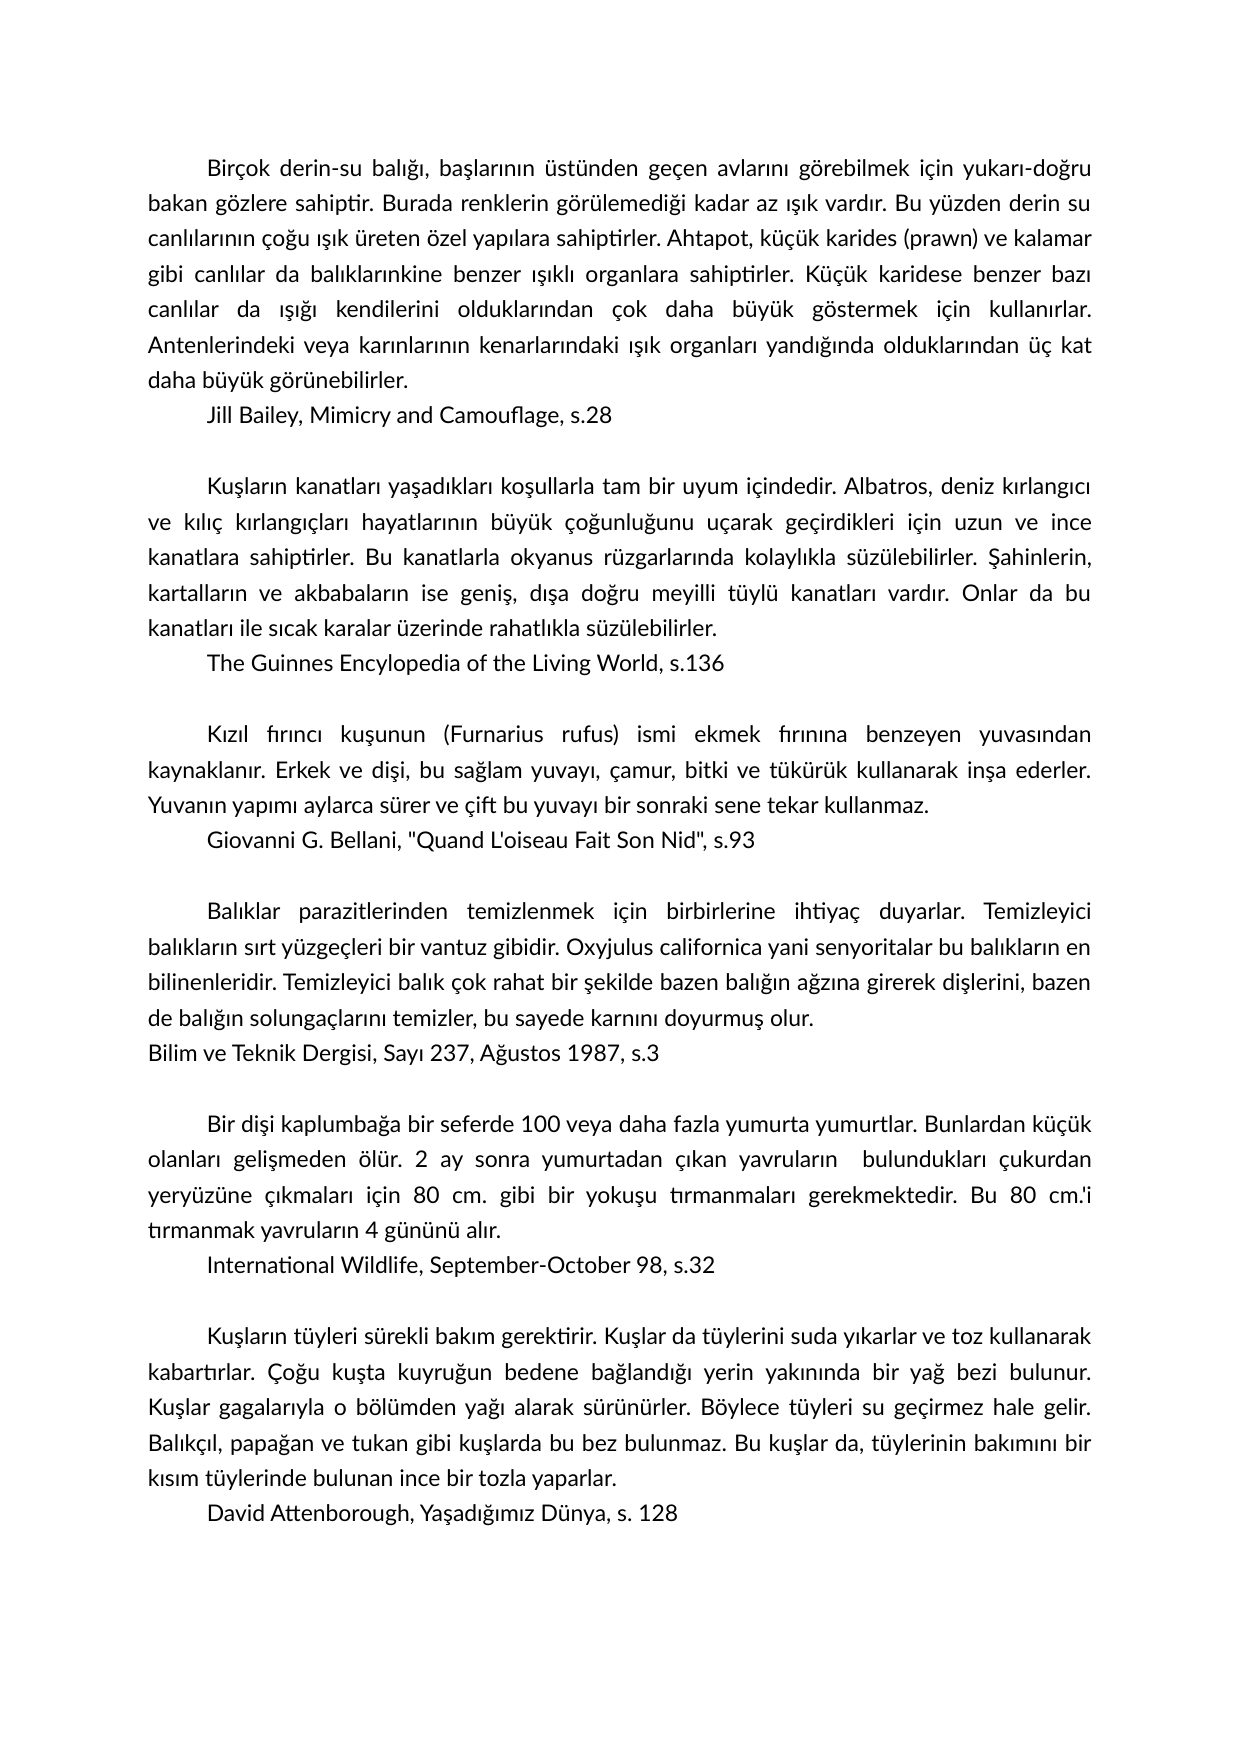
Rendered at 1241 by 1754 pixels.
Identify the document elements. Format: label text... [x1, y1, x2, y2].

text Kuşların tüyleri sürekli bakım gerektirir. Kuşlar da tüylerini suda yıkarlar ve toz kullanarak kabartırlar. Çoğu kuşta kuyruğun bedene bağlandığı yerin yakınında bir yağ bezi bulunur. Kuşlar gagalarıyla o bölümden yağı alarak sürünürler. Böylece tüyleri su geçirmez hale gelir. Balıkçıl, papağan ve tukan gibi kuşlarda bu bez bulunmaz. Bu kuşlar da, tüylerinin bakımını bir kısım tüylerinde bulunan ince bir tozla yaparlar. [148, 1316, 1093, 1493]
text Balıklar parazitlerinden temizlenmek için birbirlerine ihtiyaç duyarlar. Temizleyici balıkların sırt yüzgeçleri bir vantuz gibidir. Oxyjulus californica yani senyoritalar bu balıkların en bilinenleridir. Temizleyici balık çok rahat bir şekilde bazen balığın ağzına girerek dişlerini, bazen de balığın solungaçlarını temizler, bu sayede karnını doyurmuş olur. [148, 891, 1093, 1033]
text Jill Bailey, Mimicry and Camouflage, s.28 [148, 396, 1093, 431]
text International Wildlife, September-October 98, s.32 [148, 1246, 1093, 1281]
text Bilim ve Teknik Dergisi, Sayı 237, Ağustos 1987, s.3 [148, 1033, 1093, 1068]
text The Guinnes Encylopedia of the Living World, s.136 [148, 643, 1093, 679]
text Kuşların kanatları yaşadıkları koşullarla tam bir uyum içindedir. Albatros, deniz kırlangıcı ve kılıç kırlangıçları hayatlarının büyük çoğunluğunu uçarak geçirdikleri için uzun ve ince kanatlara sahiptirler. Bu kanatlarla okyanus rüzgarlarında kolaylıkla süzülebilirler. Şahinlerin, kartalların ve akbabaların ise geniş, dışa doğru meyilli tüylü kanatları vardır. Onlar da bu kanatları ile sıcak karalar üzerinde rahatlıkla süzülebilirler. [148, 466, 1093, 643]
text Kızıl fırıncı kuşunun (Furnarius rufus) ismi ekmek fırınına benzeyen yuvasından kaynaklanır. Erkek ve dişi, bu sağlam yuvayı, çamur, bitki ve tükürük kullanarak inşa ederler. Yuvanın yapımı aylarca sürer ve çift bu yuvayı bir sonraki sene tekar kullanmaz. [148, 714, 1093, 821]
text Bir dişi kaplumbağa bir seferde 100 veya daha fazla yumurta yumurtlar. Bunlardan küçük olanları gelişmeden ölür. 2 ay sonra yumurtadan çıkan yavruların bulundukları çukurdan yeryüzüne çıkmaları için 80 cm. gibi bir yokuşu tırmanmaları gerekmektedir. Bu 80 cm.'i tırmanmak yavruların 4 gününü alır. [148, 1104, 1093, 1246]
text Giovanni G. Bellani, "Quand L'oiseau Fait Son Nid", s.93 [148, 821, 1093, 856]
text David Attenborough, Yaşadığımız Dünya, s. 128 [148, 1493, 1093, 1529]
text Birçok derin-su balığı, başlarının üstünden geçen avlarını görebilmek için yukarı-doğru bakan gözlere sahiptir. Burada renklerin görülemediği kadar az ışık vardır. Bu yüzden derin su canlılarının çoğu ışık üreten özel yapılara sahiptirler. Ahtapot, küçük karides (prawn) ve kalamar gibi canlılar da balıklarınkine benzer ışıklı organlara sahiptirler. Küçük karidese benzer bazı canlılar da ışığı kendilerini olduklarından çok daha büyük göstermek için kullanırlar. Antenlerindeki veya karınlarının kenarlarındaki ışık organları yandığında olduklarından üç kat daha büyük görünebilirler. [148, 148, 1093, 396]
